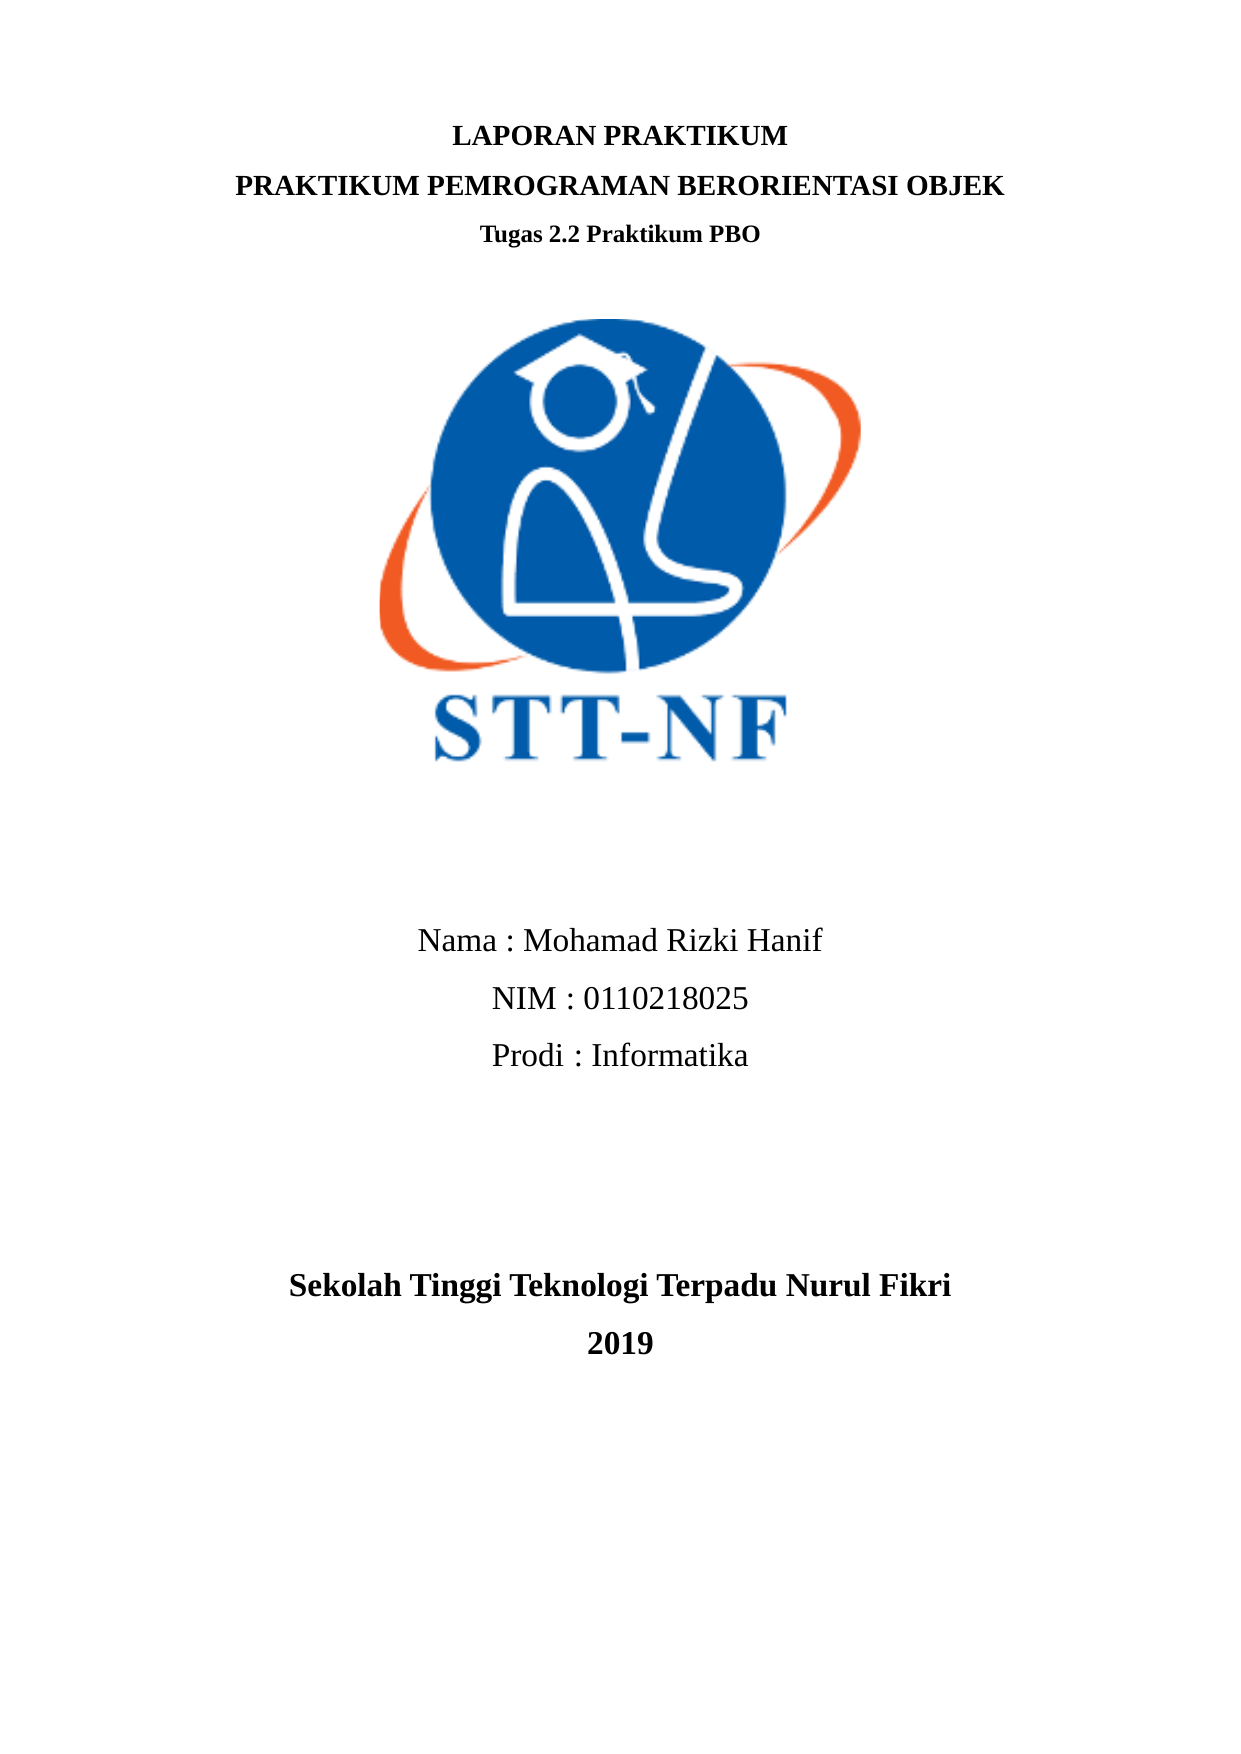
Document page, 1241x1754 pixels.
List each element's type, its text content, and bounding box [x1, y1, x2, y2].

text Tugas 2.2 Praktikum PBO [118, 219, 1122, 247]
text 2019 [118, 1323, 1122, 1361]
picture [379, 319, 861, 790]
text NIM : 0110218025 [118, 978, 1122, 1016]
text Nama : Mohamad Rizki Hanif [118, 921, 1122, 959]
text Sekolah Tinggi Teknologi Terpadu Nurul Fikri [118, 1266, 1122, 1304]
text PRAKTIKUM PEMROGRAMAN BERORIENTASI OBJEK [118, 168, 1122, 202]
text LAPORAN PRAKTIKUM [118, 118, 1122, 152]
text Prodi : Informatika [118, 1036, 1122, 1074]
